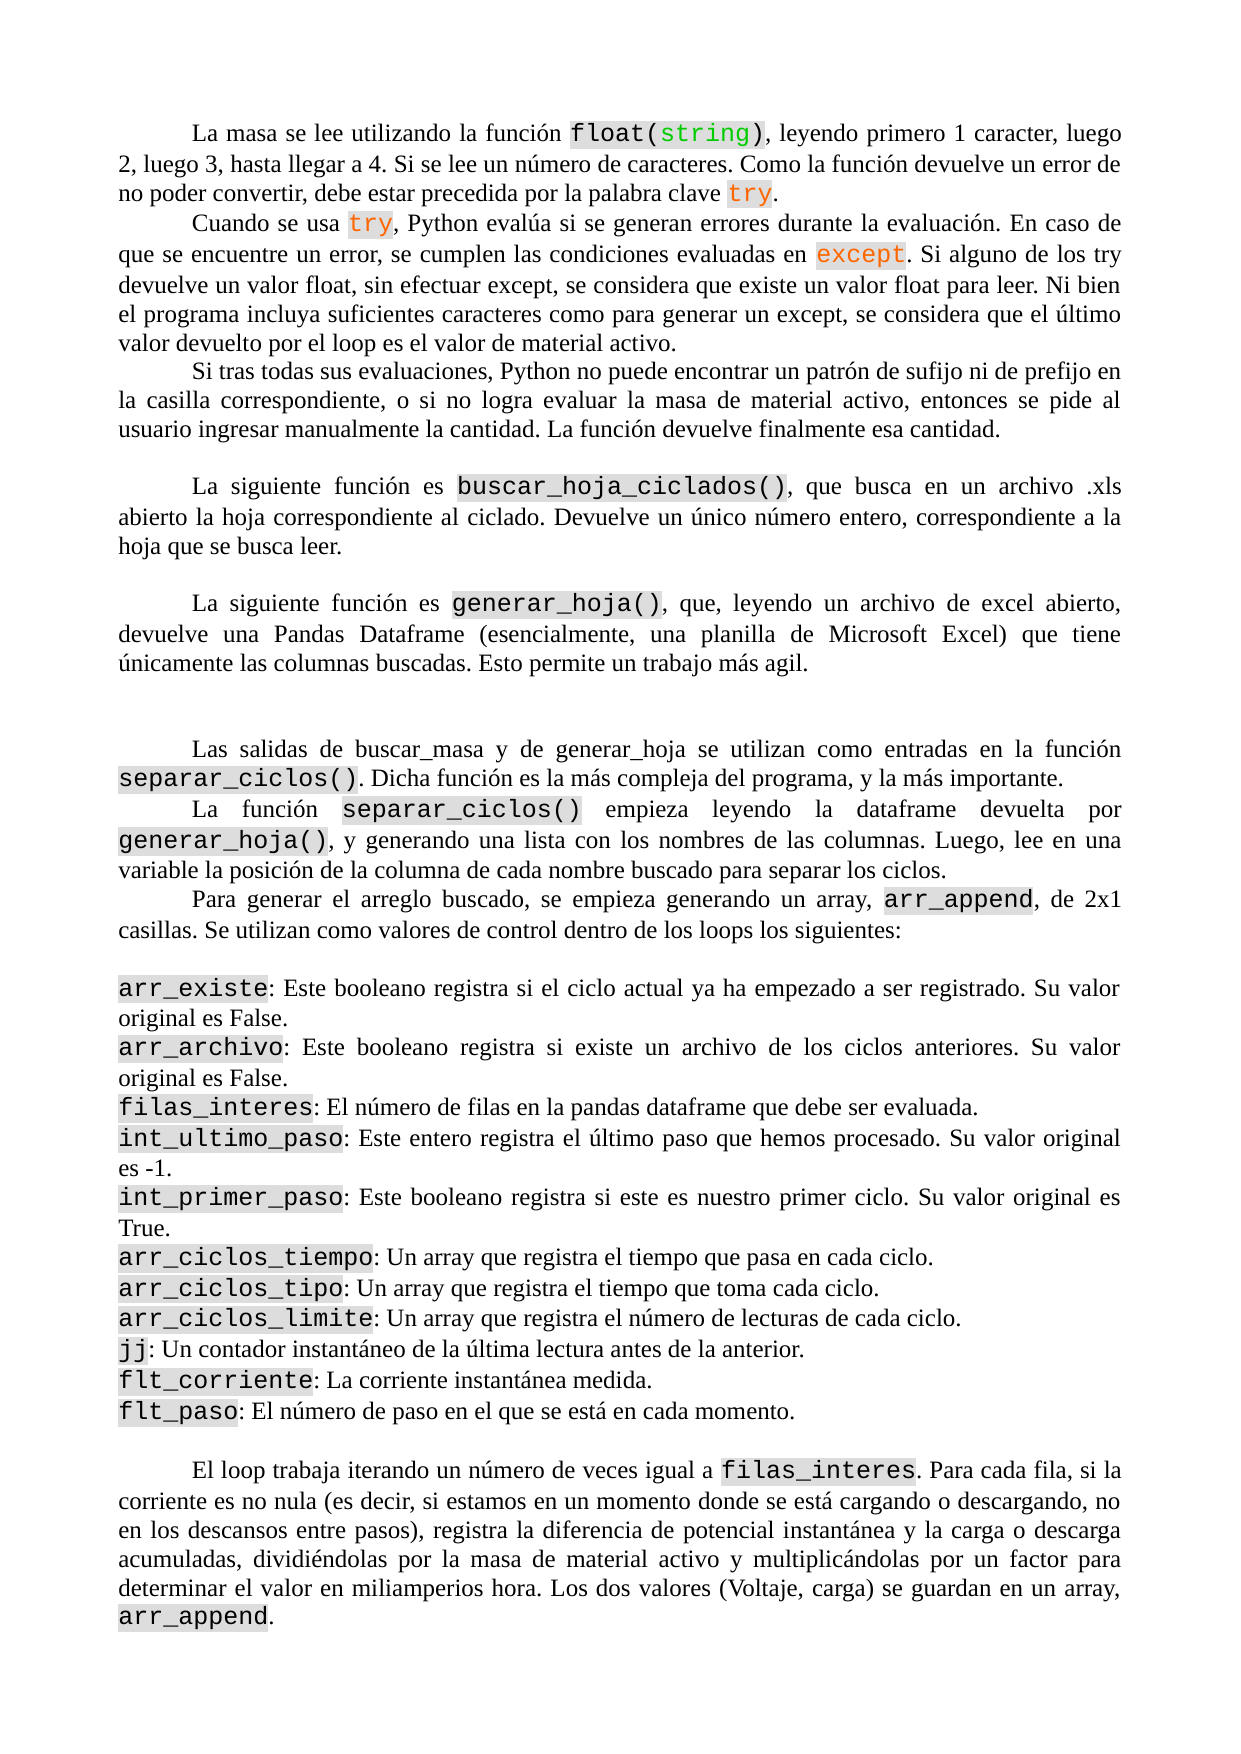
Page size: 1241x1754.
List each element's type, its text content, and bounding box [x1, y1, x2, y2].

text La siguiente función es buscar_hoja_ciclados(), que busca en un archivo .xls abierto la hoja correspondiente al ciclado. Devuelve un único número entero, correspondiente a la hoja que se busca leer. [118, 471, 1122, 560]
text int_primer_paso: Este booleano registra si este es nuestro primer ciclo. Su valor original es True. [118, 1182, 1122, 1242]
text int_ultimo_paso: Este entero registra el último paso que hemos procesado. Su valor original es -1. [118, 1123, 1122, 1182]
text Cuando se usa try, Python evalúa si se generan errores durante la evaluación. En caso de que se encuentre un error, se cumplen las condiciones evaluadas en except. Si alguno de los try devuelve un valor float, sin efectuar except, se considera que existe un valor float para leer. Ni bien el programa incluya suficientes caracteres como para generar un except, se considera que el último valor devuelto por el loop es el valor de material activo. [118, 208, 1122, 356]
text La función separar_ciclos() empieza leyendo la dataframe devuelta por generar_hoja(), y generando una lista con los nombres de las columnas. Luego, lee en una variable la posición de la columna de cada nombre buscado para separar los ciclos. [118, 794, 1122, 884]
text jj: Un contador instantáneo de la última lectura antes de la anterior. [118, 1334, 1122, 1365]
text Para generar el arreglo buscado, se empieza generando un array, arr_append, de 2x1 casillas. Se utilizan como valores de control dentro de los loops los siguientes: [118, 884, 1122, 944]
text La masa se lee utilizando la función float(string), leyendo primero 1 caracter, luego 2, luego 3, hasta llegar a 4. Si se lee un número de caracteres. Como la función devuelve un error de no poder convertir, debe estar precedida por la palabra clave try. [118, 118, 1122, 208]
text arr_existe: Este booleano registra si el ciclo actual ya ha empezado a ser registrado. Su valor original es False. [118, 973, 1122, 1032]
text Las salidas de buscar_masa y de generar_hoja se utilizan como entradas en la función separar_ciclos(). Dicha función es la más compleja del programa, y la más importante. [118, 734, 1122, 794]
text arr_archivo: Este booleano registra si existe un archivo de los ciclos anteriores. Su valor original es False. [118, 1032, 1122, 1092]
text arr_ciclos_tipo: Un array que registra el tiempo que toma cada ciclo. [118, 1273, 1122, 1303]
text La siguiente función es generar_hoja(), que, leyendo un archivo de excel abierto, devuelve una Pandas Dataframe (esencialmente, una planilla de Microsoft Excel) que tiene únicamente las columnas buscadas. Esto permite un trabajo más agil. [118, 588, 1122, 677]
text El loop trabaja iterando un número de veces igual a filas_interes. Para cada fila, si la corriente es no nula (es decir, si estamos en un momento donde se está cargando o descargando, no en los descansos entre pasos), registra la diferencia de potencial instantánea y la carga o descarga acumuladas, dividiéndolas por la masa de material activo y multiplicándolas por un factor para determinar el valor en miliamperios hora. Los dos valores (Voltaje, carga) se guardan en un array, arr_append. [118, 1456, 1122, 1632]
text Si tras todas sus evaluaciones, Python no puede encontrar un patrón de sufijo ni de prefijo en la casilla correspondiente, o si no logra evaluar la masa de material activo, entonces se pide al usuario ingresar manualmente la cantidad. La función devuelve finalmente esa cantidad. [118, 356, 1122, 443]
text filas_interes: El número de filas en la pandas dataframe que debe ser evaluada. [118, 1092, 1122, 1123]
text flt_corriente: La corriente instantánea medida. [118, 1365, 1122, 1396]
text flt_paso: El número de paso en el que se está en cada momento. [118, 1396, 1122, 1427]
text arr_ciclos_tiempo: Un array que registra el tiempo que pasa en cada ciclo. [118, 1242, 1122, 1273]
text arr_ciclos_limite: Un array que registra el número de lecturas de cada ciclo. [118, 1303, 1122, 1334]
